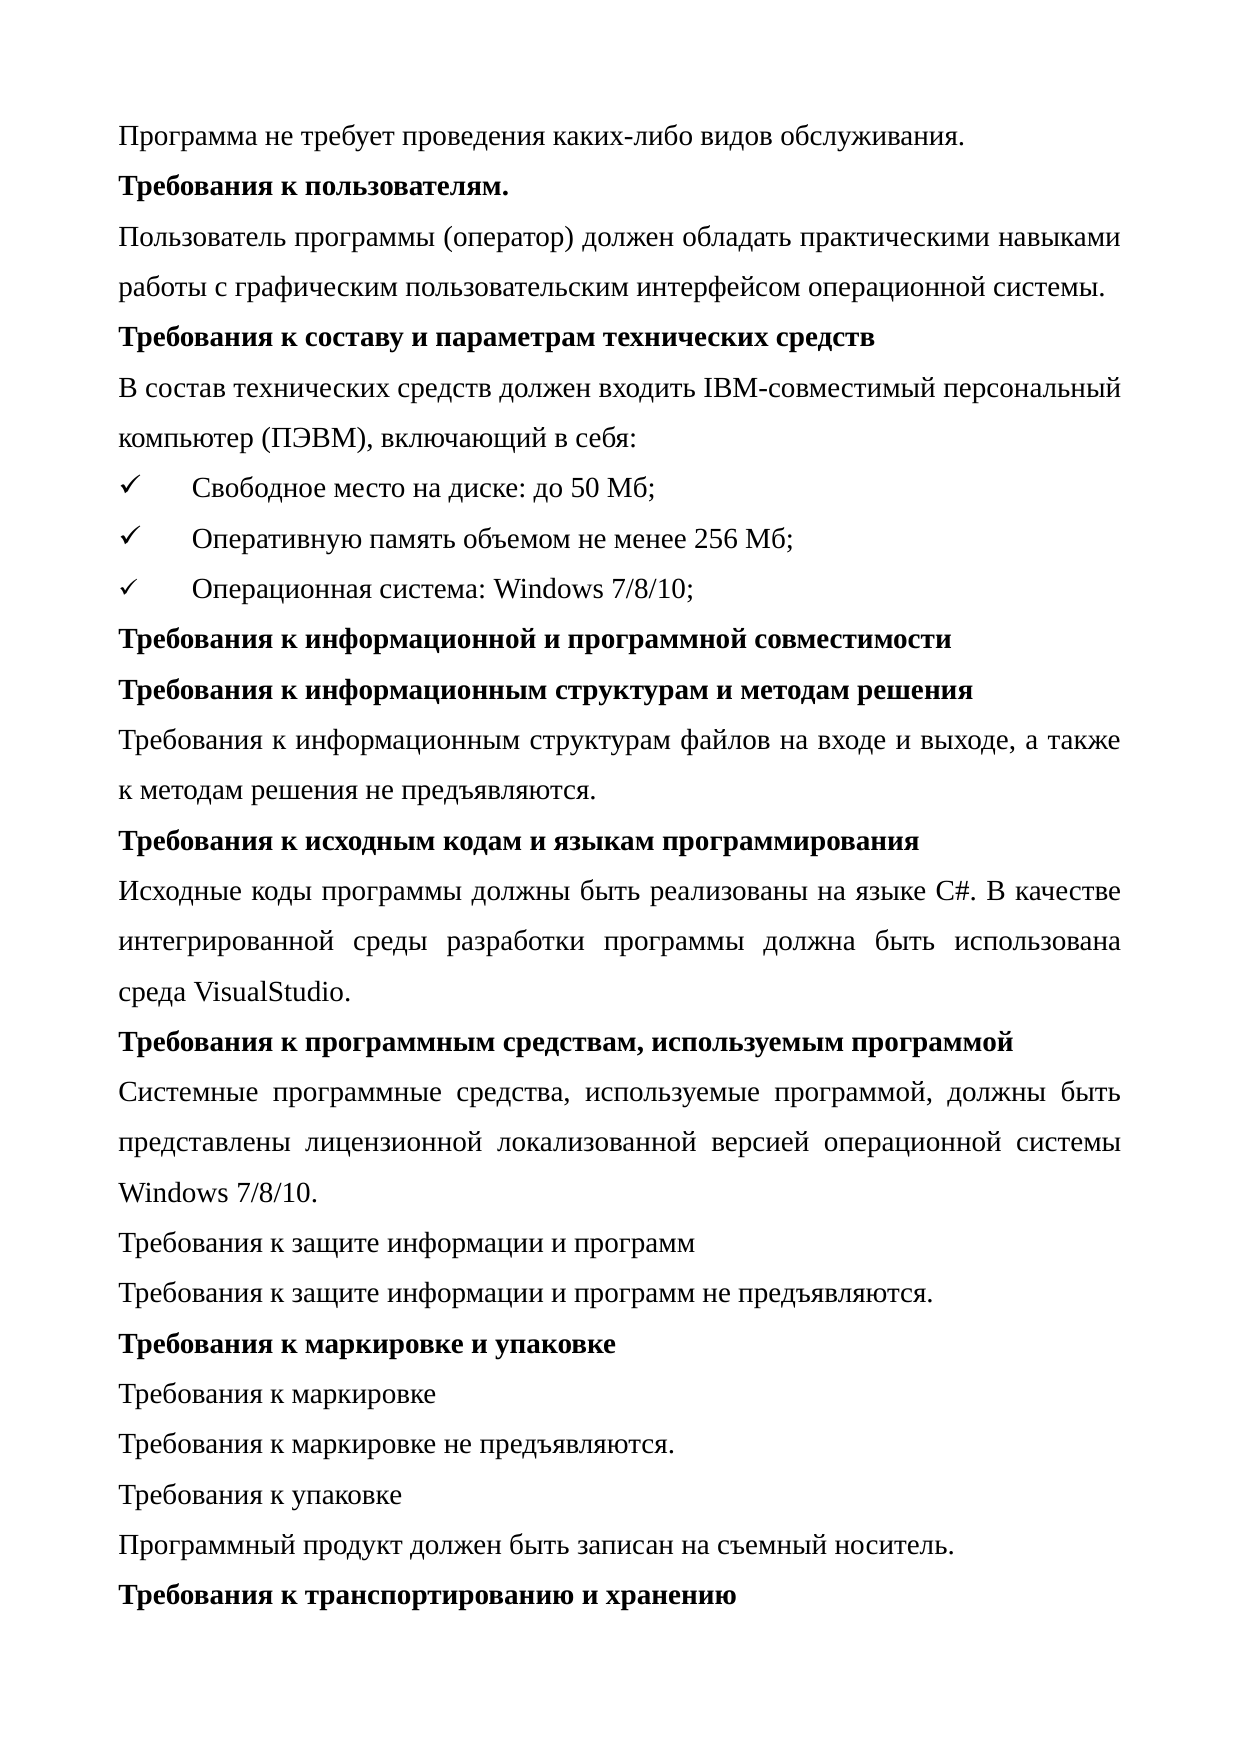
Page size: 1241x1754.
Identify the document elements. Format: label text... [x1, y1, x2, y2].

text Требования к маркировке не предъявляются. [118, 1426, 1122, 1460]
text Требования к упаковке [118, 1477, 1122, 1510]
text Системные программные средства, используемые программой, должны быть представлены лицензионной локализованной версией операционной системы Windows 7/8/10. [118, 1074, 1122, 1208]
text Требования к пользователям. [118, 168, 1122, 202]
text Пользователь программы (оператор) должен обладать практическими навыками работы с графическим пользовательским интерфейсом операционной системы. [118, 219, 1122, 303]
text Программный продукт должен быть записан на съемный носитель. [118, 1527, 1122, 1561]
text Требования к информационным структурам и методам решения [118, 672, 1122, 705]
text Требования к маркировке [118, 1376, 1122, 1410]
list Операционная система: Windows 7/8/10; [118, 571, 1122, 605]
text Требования к транспортированию и хранению [118, 1577, 1122, 1611]
text Требования к защите информации и программ не предъявляются. [118, 1276, 1122, 1309]
text Требования к информационной и программной совместимости [118, 621, 1122, 655]
text Требования к маркировке и упаковке [118, 1326, 1122, 1359]
text В состав технических средств должен входить IBM-совместимый персональный компьютер (ПЭВМ), включающий в себя: [118, 370, 1122, 453]
text Требования к исходным кодам и языкам программирования [118, 823, 1122, 856]
text Исходные коды программы должны быть реализованы на языке C#. В качестве интегрированной среды разработки программы должна быть использована среда VisualStudio. [118, 873, 1122, 1007]
text Требования к составу и параметрам технических средств [118, 319, 1122, 353]
text Программа не требует проведения каких-либо видов обслуживания. [118, 118, 1122, 152]
text Требования к программным средствам, используемым программой [118, 1024, 1122, 1057]
list Оперативную память объемом не менее 256 Мб; [118, 521, 1122, 554]
list Свободное место на диске: до 50 Мб; [118, 470, 1122, 504]
text Требования к защите информации и программ [118, 1225, 1122, 1259]
text Требования к информационным структурам файлов на входе и выходе, а также к методам решения не предъявляются. [118, 722, 1122, 806]
